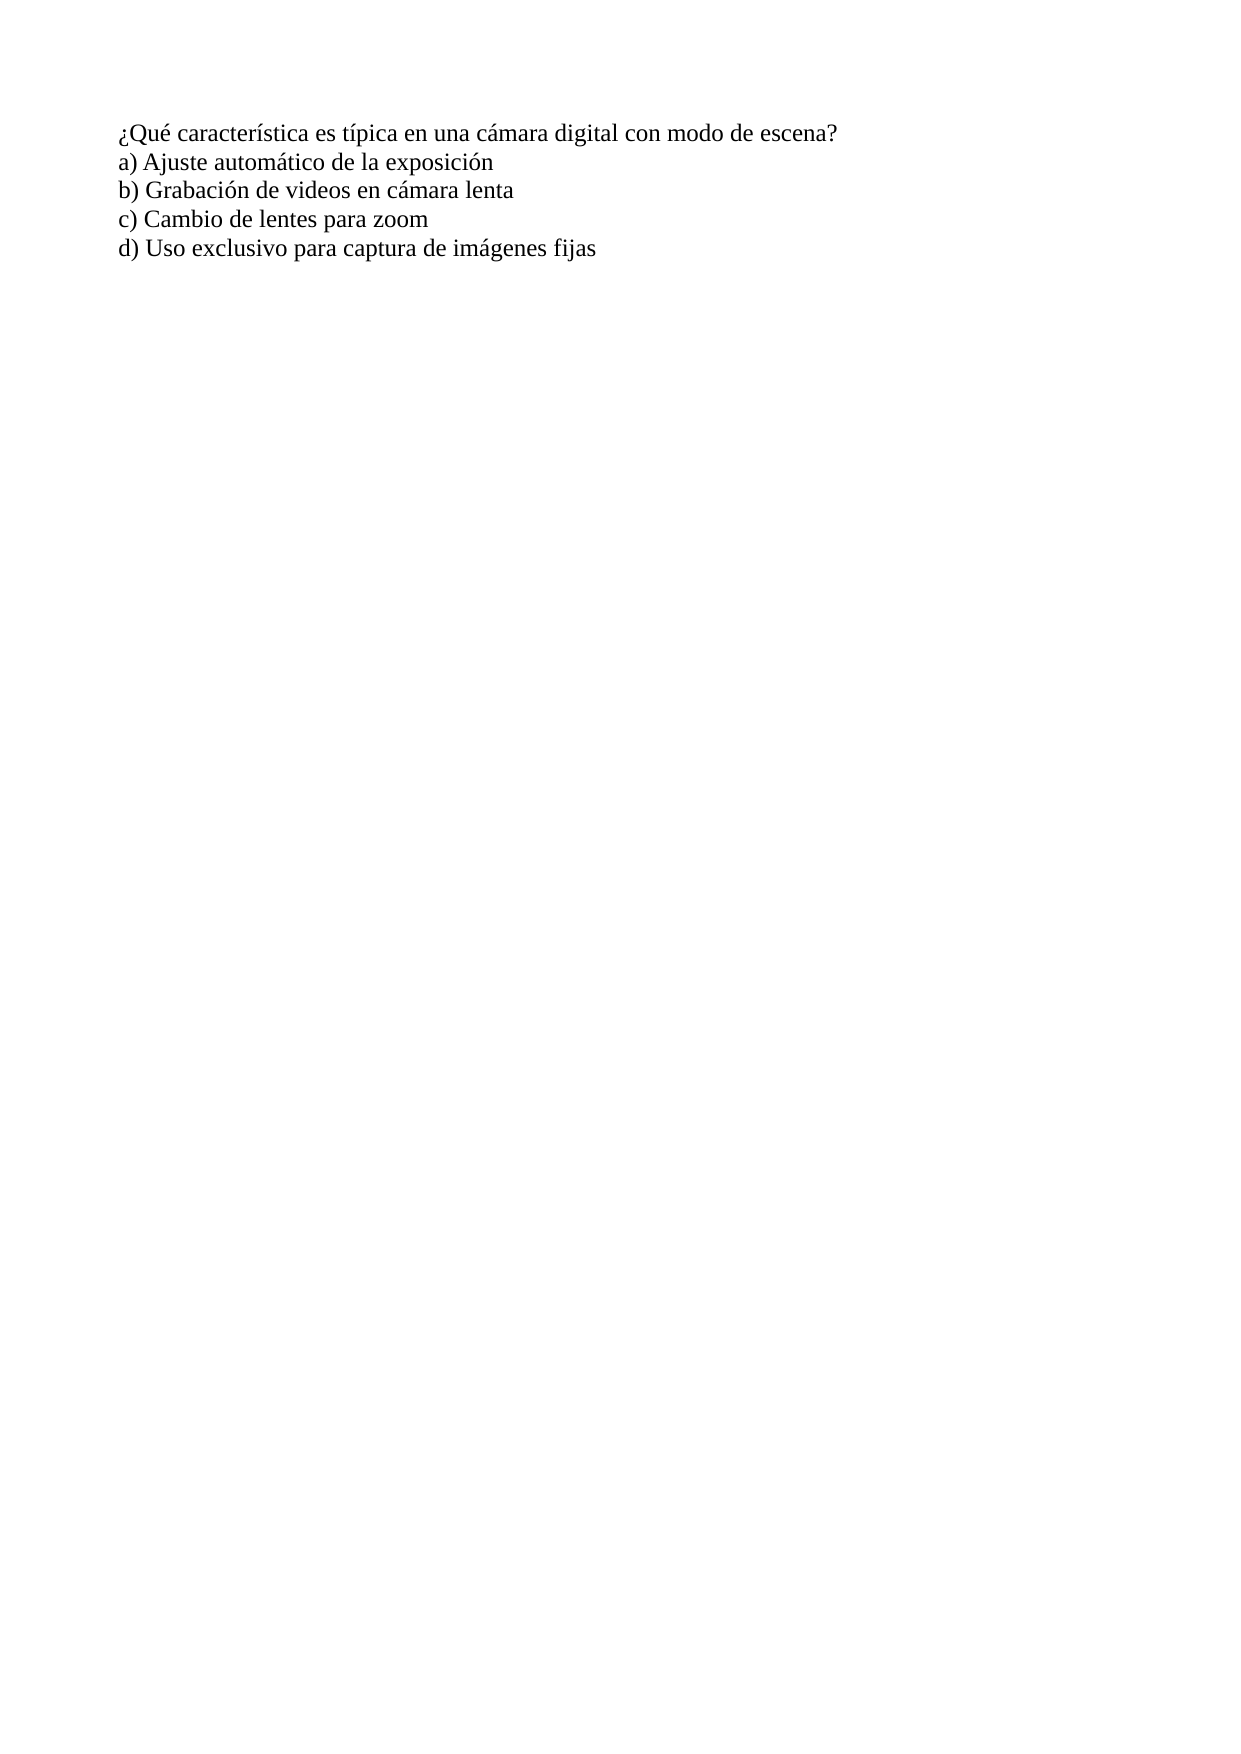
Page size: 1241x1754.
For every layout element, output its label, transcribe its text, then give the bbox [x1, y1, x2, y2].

text a) Ajuste automático de la exposición [118, 147, 1122, 176]
text ¿Qué característica es típica en una cámara digital con modo de escena? [118, 118, 1122, 147]
text b) Grabación de videos en cámara lenta [118, 176, 1122, 204]
text d) Uso exclusivo para captura de imágenes fijas [118, 233, 1122, 262]
text c) Cambio de lentes para zoom [118, 204, 1122, 233]
